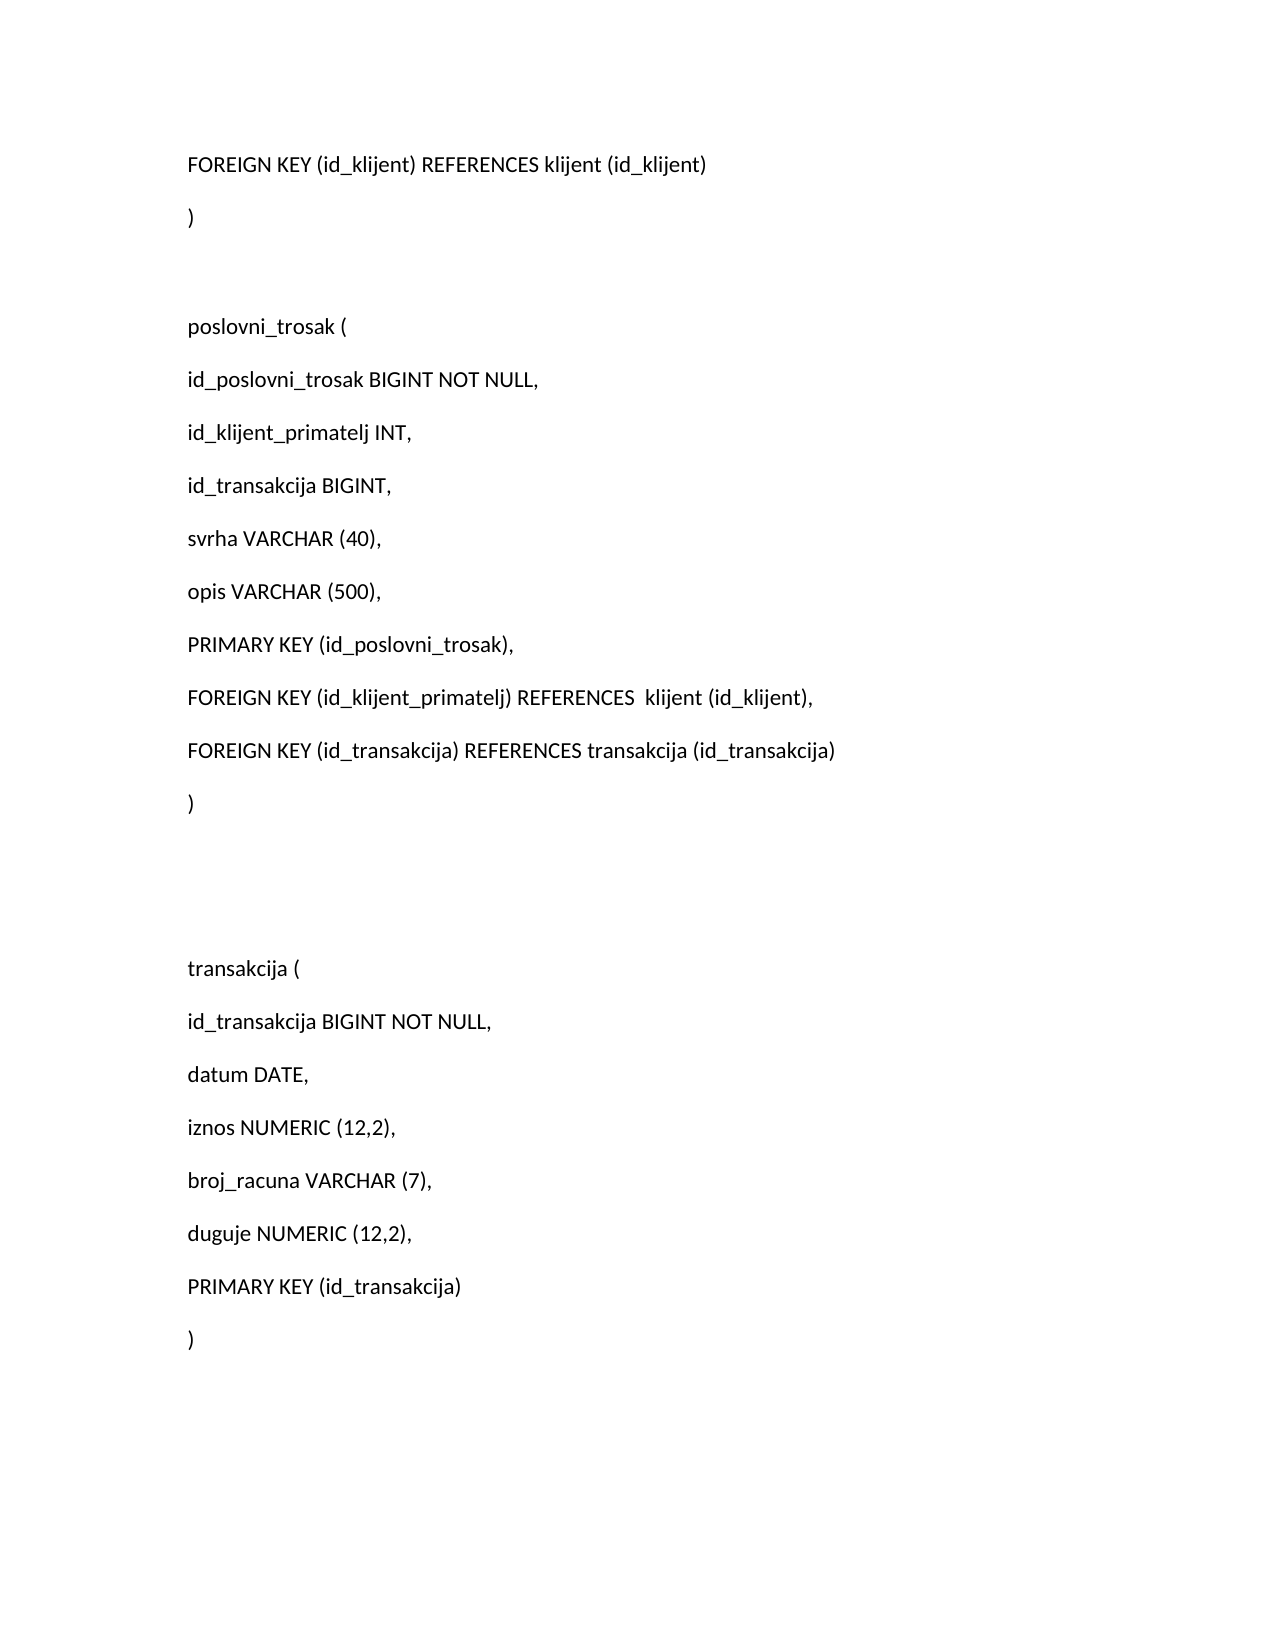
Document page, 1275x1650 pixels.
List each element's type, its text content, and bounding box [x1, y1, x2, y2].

text duguje NUMERIC (12,2), [187, 1219, 1087, 1247]
text transakcija ( [187, 954, 1087, 982]
text broj_racuna VARCHAR (7), [187, 1166, 1087, 1194]
text iznos NUMERIC (12,2), [187, 1113, 1087, 1141]
text datum DATE, [187, 1060, 1087, 1088]
text FOREIGN KEY (id_transakcija) REFERENCES transakcija (id_transakcija) [187, 736, 1087, 764]
text poslovni_trosak ( [187, 312, 1087, 340]
text PRIMARY KEY (id_transakcija) [187, 1272, 1087, 1300]
text FOREIGN KEY (id_klijent) REFERENCES klijent (id_klijent) [187, 150, 1087, 178]
text PRIMARY KEY (id_poslovni_trosak), [187, 630, 1087, 658]
text id_transakcija BIGINT, [187, 471, 1087, 499]
text FOREIGN KEY (id_klijent_primatelj) REFERENCES klijent (id_klijent), [187, 683, 1087, 711]
text ) [187, 203, 1087, 231]
text id_transakcija BIGINT NOT NULL, [187, 1007, 1087, 1035]
text opis VARCHAR (500), [187, 577, 1087, 605]
text id_poslovni_trosak BIGINT NOT NULL, [187, 365, 1087, 393]
text svrha VARCHAR (40), [187, 524, 1087, 552]
text id_klijent_primatelj INT, [187, 418, 1087, 446]
text ) [187, 789, 1087, 817]
text ) [187, 1325, 1087, 1353]
